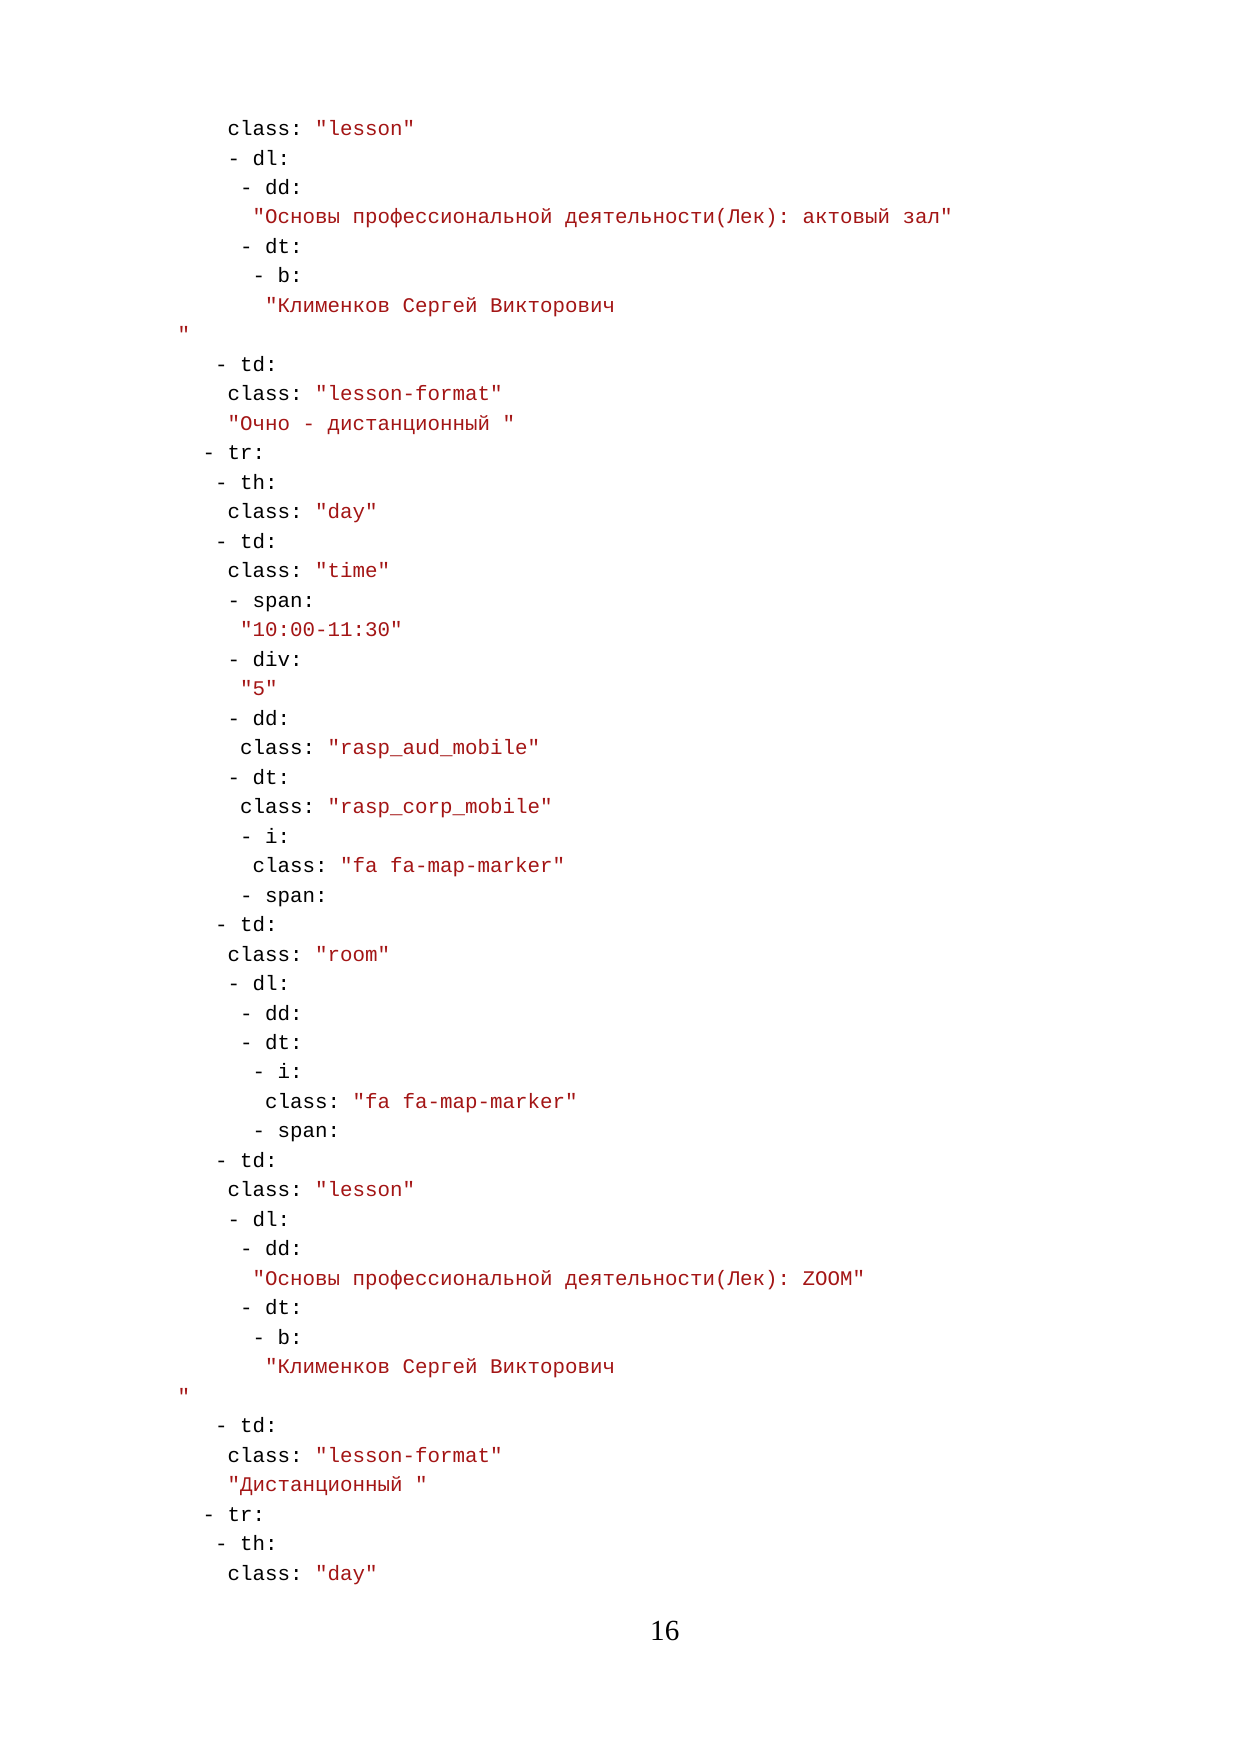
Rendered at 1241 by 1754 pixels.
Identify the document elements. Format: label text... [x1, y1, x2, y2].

text "Клименков Сергей Викторович " [177, 1356, 1152, 1409]
text - td: [177, 1150, 1152, 1173]
text "Основы профессиональной деятельности(Лек): ZOOM" [177, 1268, 1152, 1291]
text - div: [177, 649, 1152, 672]
text - dt: [177, 1297, 1152, 1321]
text "Дистанционный " [177, 1474, 1152, 1498]
text - th: [177, 1533, 1152, 1557]
text - i: [177, 826, 1152, 849]
text - span: [177, 884, 1152, 908]
text - dd: [177, 177, 1152, 201]
text - dd: [177, 1238, 1152, 1262]
text "10:00-11:30" [177, 619, 1152, 643]
text - b: [177, 1327, 1152, 1350]
text - dt: [177, 236, 1152, 260]
text class: "fa fa-map-marker" [177, 1091, 1152, 1114]
text - tr: [177, 1504, 1152, 1527]
text - dt: [177, 1032, 1152, 1056]
text "Очно - дистанционный " [177, 413, 1152, 437]
text class: "lesson" [177, 118, 1152, 142]
text - i: [177, 1061, 1152, 1085]
text - dl: [177, 148, 1152, 171]
text class: "day" [177, 1563, 1152, 1586]
text class: "rasp_corp_mobile" [177, 796, 1152, 820]
text class: "time" [177, 560, 1152, 584]
text - dl: [177, 973, 1152, 997]
text "Основы профессиональной деятельности(Лек): актовый зал" [177, 207, 1152, 230]
text class: "lesson-format" [177, 383, 1152, 407]
text class: "fa fa-map-marker" [177, 855, 1152, 879]
text class: "lesson" [177, 1179, 1152, 1203]
text - span: [177, 590, 1152, 613]
text "Клименков Сергей Викторович " [177, 295, 1152, 348]
text - span: [177, 1120, 1152, 1144]
text - td: [177, 1415, 1152, 1439]
text - th: [177, 472, 1152, 496]
text - dt: [177, 767, 1152, 790]
text class: "lesson-format" [177, 1445, 1152, 1468]
text - td: [177, 531, 1152, 554]
text class: "room" [177, 943, 1152, 967]
text "5" [177, 678, 1152, 702]
text - b: [177, 266, 1152, 289]
text - dd: [177, 708, 1152, 731]
text - td: [177, 914, 1152, 938]
text class: "day" [177, 501, 1152, 525]
text - td: [177, 354, 1152, 378]
text - dl: [177, 1209, 1152, 1232]
text - tr: [177, 442, 1152, 466]
text class: "rasp_aud_mobile" [177, 737, 1152, 761]
text - dd: [177, 1002, 1152, 1026]
